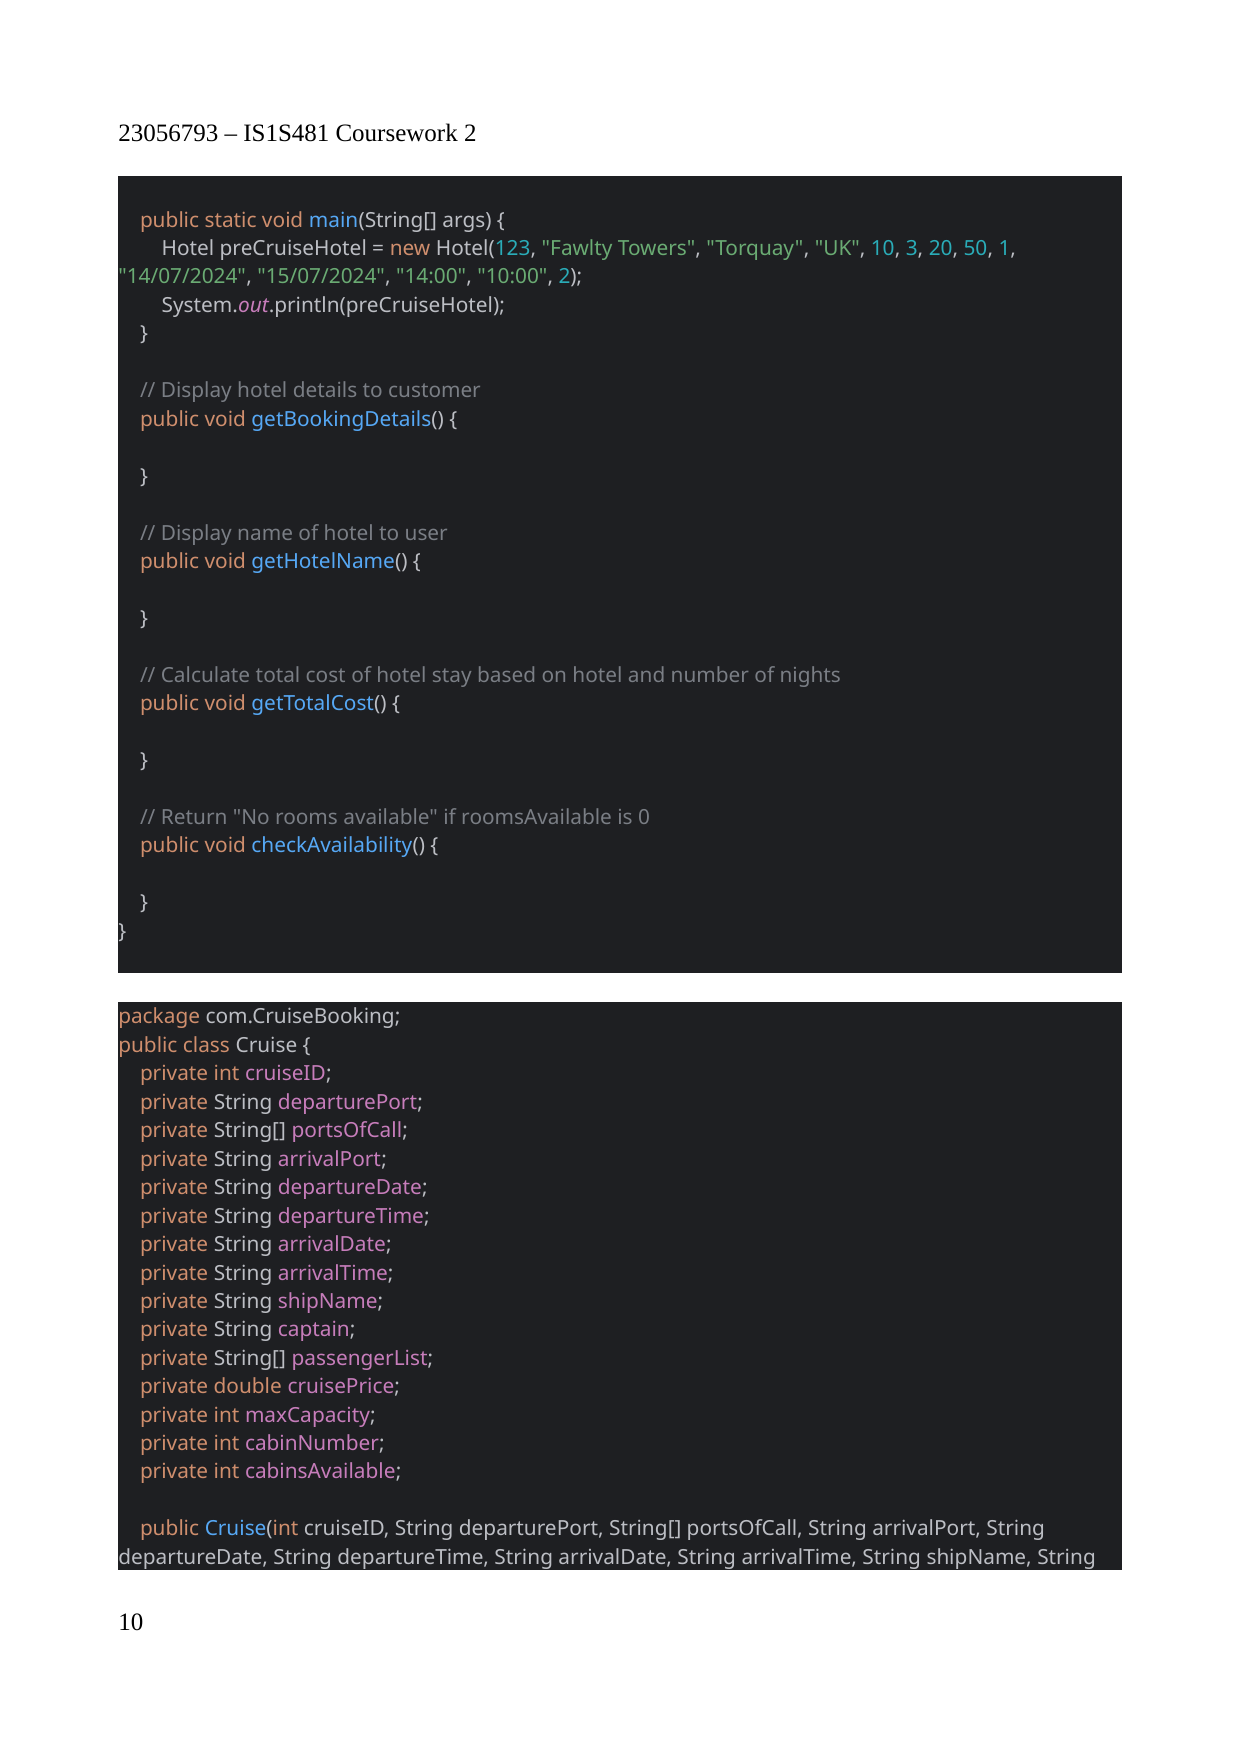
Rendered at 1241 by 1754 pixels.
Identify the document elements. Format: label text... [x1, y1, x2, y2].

text package com.CruiseBooking; public class Cruise { private int cruiseID; private String departurePort; private String[] portsOfCall; private String arrivalPort; private String departureDate; private String departureTime; private String arrivalDate; private String arrivalTime; private String shipName; private String captain; private String[] passengerList; private double cruisePrice; private int maxCapacity; private int cabinNumber; private int cabinsAvailable; public Cruise(int cruiseID, String departurePort, String[] portsOfCall, String arrivalPort, String departureDate, String departureTime, String arrivalDate, String arrivalTime, String shipName, String [118, 1002, 1122, 1570]
text public static void main(String[] args) { Hotel preCruiseHotel = new Hotel(123, "Fawlty Towers", "Torquay", "UK", 10, 3, 20, 50, 1, "14/07/2024", "15/07/2024", "14:00", "10:00", 2); System.out.println(preCruiseHotel); } // Display hotel details to customer public void getBookingDetails() { } // Display name of hotel to user public void getHotelName() { } // Calculate total cost of hotel stay based on hotel and number of nights public void getTotalCost() { } // Return "No rooms available" if roomsAvailable is 0 public void checkAvailability() { } } [118, 176, 1122, 973]
